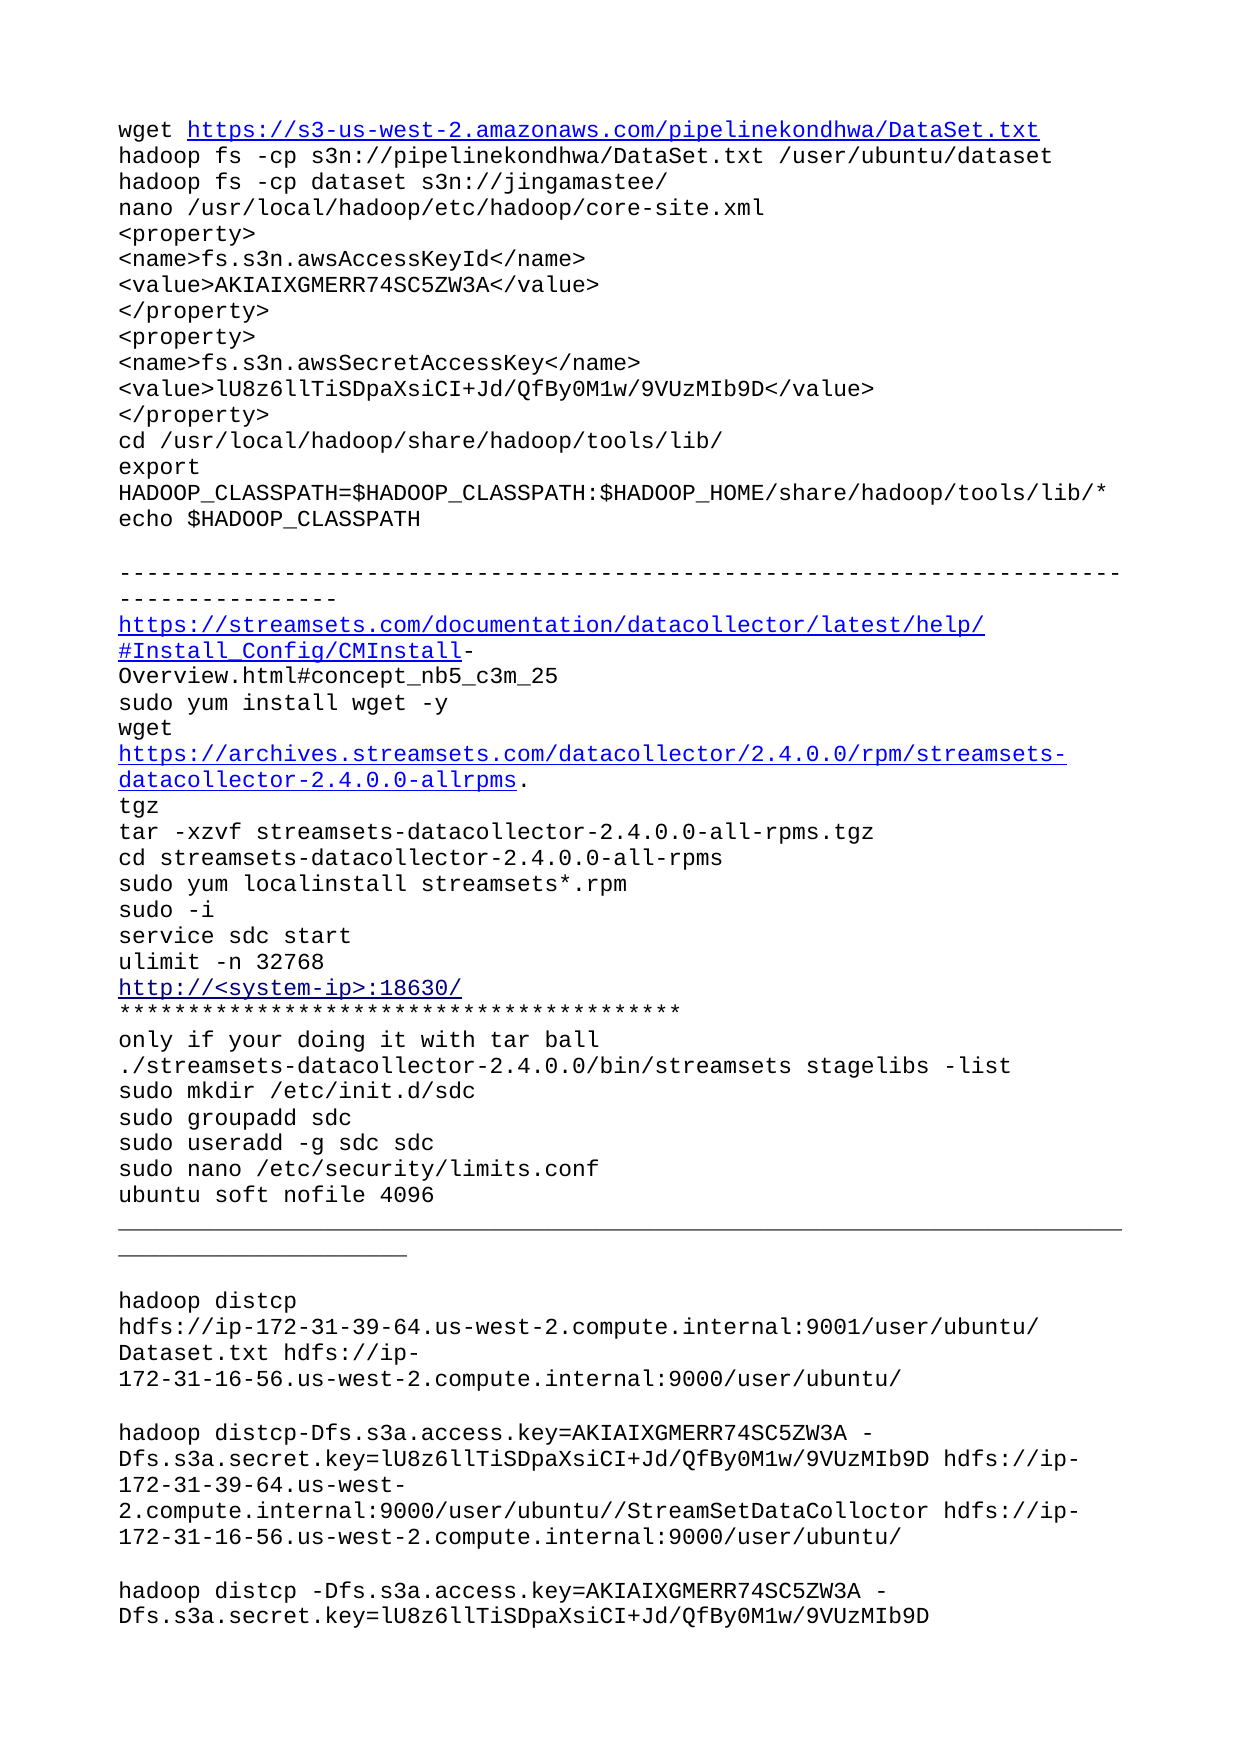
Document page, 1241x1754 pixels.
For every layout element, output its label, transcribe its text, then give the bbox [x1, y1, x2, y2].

text cd streamsets-datacollector-2.4.0.0-all-rpms [118, 846, 1122, 872]
text <value>AKIAIXGMERR74SC5ZW3A</value> [118, 274, 1122, 300]
text only if your doing it with tar ball [118, 1028, 1122, 1054]
text <property> [118, 326, 1122, 352]
text cd /usr/local/hadoop/share/hadoop/tools/lib/ [118, 429, 1122, 455]
text hadoop distcp-Dfs.s3a.access.key=AKIAIXGMERR74SC5ZW3A -Dfs.s3a.secret.key=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 hdfs://ip-172-31-39-64.us-west- [118, 1421, 1122, 1499]
text http://<system-ip>:18630/ [118, 976, 1122, 1002]
text tar -xzvf streamsets-datacollector-2.4.0.0-all-rpms.tgz [118, 821, 1122, 846]
text ./streamsets-datacollector-2.4.0.0/bin/streamsets stagelibs -list [118, 1054, 1122, 1080]
text Overview.html#concept_nb5_c3m_25 [118, 665, 1122, 691]
text <name>fs.s3n.awsAccessKeyId</name> [118, 248, 1122, 274]
text wget https://s3-us-west-2.amazonaws.com/pipelinekondhwa/DataSet.txt [118, 118, 1122, 144]
text ulimit -n 32768 [118, 950, 1122, 976]
text 172-31-16-56.us-west-2.compute.internal:9000/user/ubuntu/ [118, 1367, 1122, 1393]
text sudo -i [118, 898, 1122, 924]
text sudo nano /etc/security/limits.conf [118, 1158, 1122, 1184]
text service sdc start [118, 924, 1122, 950]
text </property> [118, 300, 1122, 326]
text 2.compute.internal:9000/user/ubuntu//StreamSetDataColloctor hdfs://ip-172-31-16-56.us-west-2.compute.internal:9000/user/ubuntu/ [118, 1499, 1122, 1551]
text ubuntu soft nofile 4096 [118, 1184, 1122, 1209]
text <property> [118, 222, 1122, 248]
text hadoop distcp hdfs://ip-172-31-39-64.us-west-2.compute.internal:9001/user/ubuntu/Dataset.txt hdfs://ip- [118, 1289, 1122, 1367]
text nano /usr/local/hadoop/etc/hadoop/core-site.xml [118, 196, 1122, 222]
text _________________________________________________________________________ [118, 1209, 1122, 1229]
text <name>fs.s3n.awsSecretAccessKey</name> [118, 352, 1122, 377]
text <value>lU8z6llTiSDpaXsiCI+Jd/QfBy0M1w/9VUzMIb9D</value> [118, 377, 1122, 403]
text hadoop fs -cp s3n://pipelinekondhwa/DataSet.txt /user/ubuntu/dataset [118, 144, 1122, 170]
text _____________________ [118, 1230, 1122, 1261]
text hadoop fs -cp dataset s3n://jingamastee/ [118, 170, 1122, 196]
text echo $HADOOP_CLASSPATH [118, 507, 1122, 533]
text hadoop distcp -Dfs.s3a.access.key=AKIAIXGMERR74SC5ZW3A -Dfs.s3a.secret.key=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 [118, 1579, 1122, 1631]
text sudo yum install wget -y [118, 691, 1122, 717]
text tgz [118, 794, 1122, 821]
text </property> [118, 403, 1122, 429]
text sudo yum localinstall streamsets*.rpm [118, 872, 1122, 898]
text ***************************************** [118, 1002, 1122, 1028]
text ----------------------------------------------------------------------------------------- [118, 561, 1122, 613]
text sudo mkdir /etc/init.d/sdc [118, 1080, 1122, 1106]
text sudo groupadd sdc [118, 1106, 1122, 1132]
text https://streamsets.com/documentation/datacollector/latest/help/#Install_Config/CMInstall- [118, 613, 1122, 665]
text export HADOOP_CLASSPATH=$HADOOP_CLASSPATH:$HADOOP_HOME/share/hadoop/tools/lib/* [118, 455, 1122, 507]
text sudo useradd -g sdc sdc [118, 1132, 1122, 1158]
text wget https://archives.streamsets.com/datacollector/2.4.0.0/rpm/streamsets-datacollector-2.4.0.0-allrpms. [118, 717, 1122, 794]
